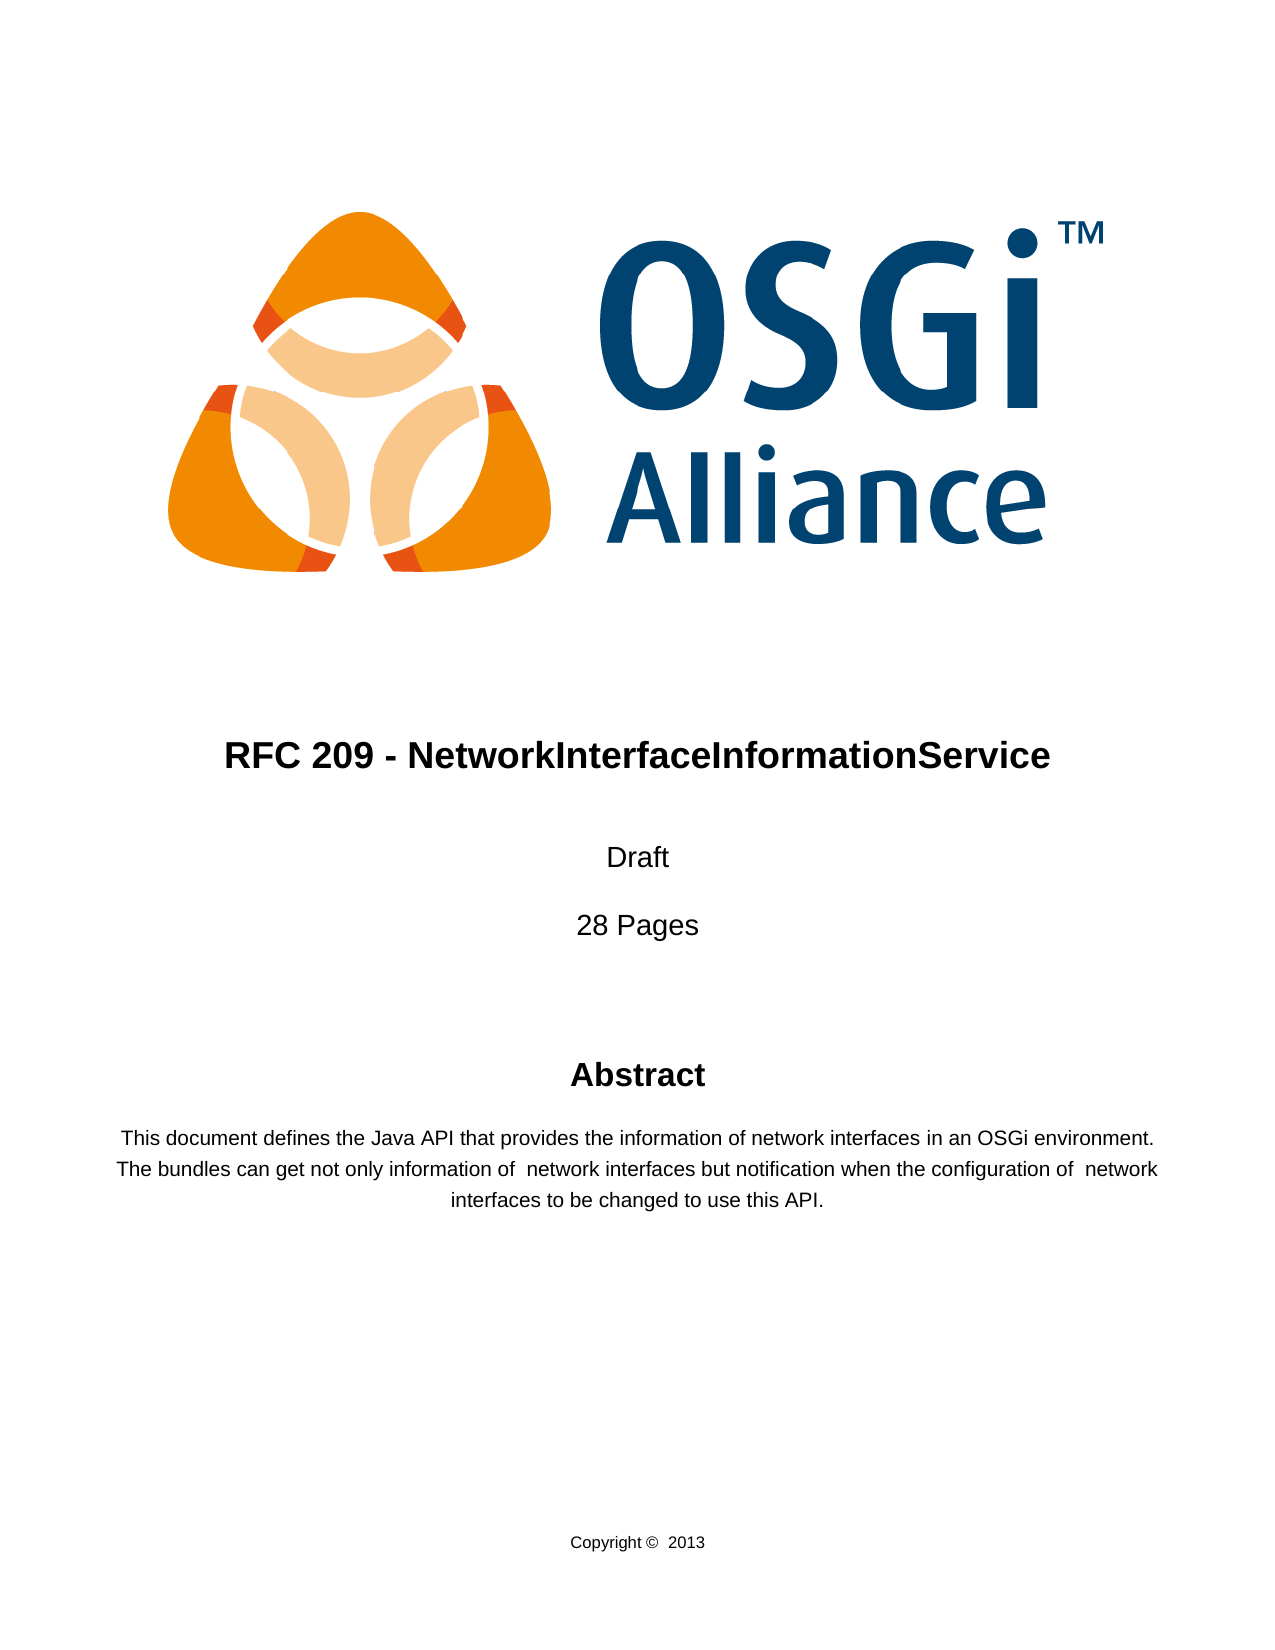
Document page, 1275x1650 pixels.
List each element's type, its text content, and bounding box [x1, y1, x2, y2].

text This document defines the Java API that provides the information of network interfaces in an OSGi environment. The bundles can get not only information of network interfaces but notification when the configuration of network interfaces to be changed to use this API. [112, 1118, 1162, 1212]
title RFC 209 - NetworkInterfaceInformationService [112, 733, 1162, 776]
title Draft 28 Pages [112, 841, 1162, 941]
text Abstract [112, 1055, 1162, 1093]
picture [112, 158, 1163, 626]
